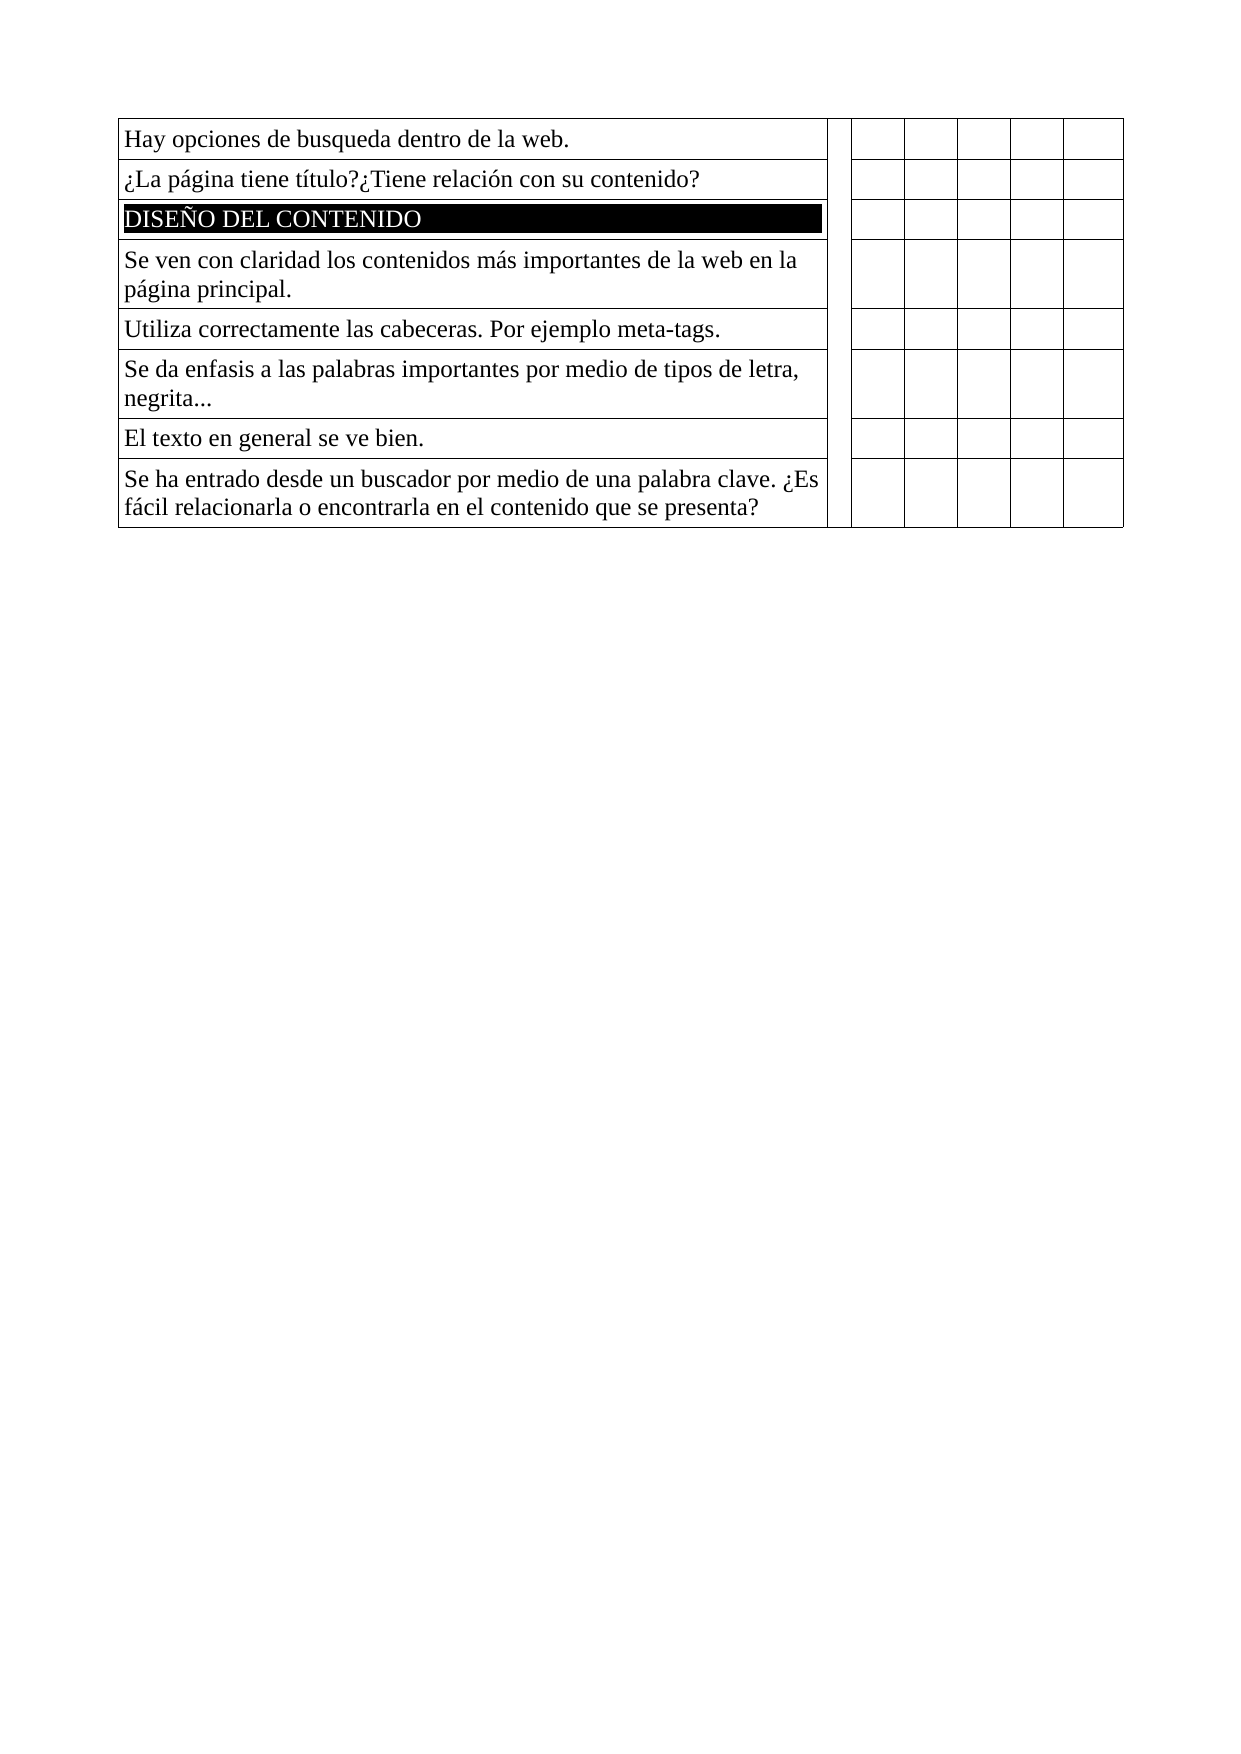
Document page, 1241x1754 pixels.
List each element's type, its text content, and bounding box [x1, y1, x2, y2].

table_cell [905, 419, 957, 458]
table_cell [958, 240, 1010, 308]
table_cell [905, 160, 957, 199]
table_cell [905, 200, 957, 239]
table_cell Utiliza correctamente las cabeceras. Por ejemplo meta-tags. [119, 309, 827, 348]
table_cell [852, 350, 904, 417]
table_cell [1064, 350, 1123, 417]
table_cell [1011, 459, 1063, 527]
table_cell [1064, 119, 1123, 158]
table_cell El texto en general se ve bien. [119, 419, 827, 458]
table_cell [1064, 309, 1123, 348]
table_cell [1011, 419, 1063, 458]
table_cell [958, 459, 1010, 527]
table_cell [958, 119, 1010, 158]
table_cell [1064, 160, 1123, 199]
table_cell [852, 160, 904, 199]
table_cell [958, 200, 1010, 239]
table_cell [905, 350, 957, 417]
table_cell [852, 119, 904, 158]
table_cell ¿La página tiene título?¿Tiene relación con su contenido? [119, 160, 827, 199]
table_cell [852, 200, 904, 239]
table_cell [1064, 240, 1123, 308]
table_cell [852, 459, 904, 527]
table_cell [1011, 350, 1063, 417]
table_cell [1011, 119, 1063, 158]
table_cell [1011, 160, 1063, 199]
table_header [828, 119, 851, 527]
table_cell [1064, 459, 1123, 527]
table_cell Se ha entrado desde un buscador por medio de una palabra clave. ¿Es fácil relacionarla o encontrarla en el contenido que se presenta? [119, 459, 827, 527]
table_cell [958, 350, 1010, 417]
table_cell [1011, 240, 1063, 308]
table_cell [852, 419, 904, 458]
table_cell Se da enfasis a las palabras importantes por medio de tipos de letra, negrita... [119, 350, 827, 417]
table_cell [1011, 309, 1063, 348]
table_cell [1064, 200, 1123, 239]
table_cell [958, 419, 1010, 458]
table_cell DISEÑO DEL CONTENIDO [119, 200, 827, 239]
table_cell [905, 459, 957, 527]
table_cell [905, 119, 957, 158]
table_cell [958, 160, 1010, 199]
table_cell [905, 240, 957, 308]
table_cell [1064, 419, 1123, 458]
table_cell [852, 240, 904, 308]
table_cell Hay opciones de busqueda dentro de la web. [119, 119, 827, 158]
table_cell [1011, 200, 1063, 239]
table_cell [905, 309, 957, 348]
table_cell [958, 309, 1010, 348]
table_cell [852, 309, 904, 348]
table_cell Se ven con claridad los contenidos más importantes de la web en la página principal. [119, 240, 827, 308]
